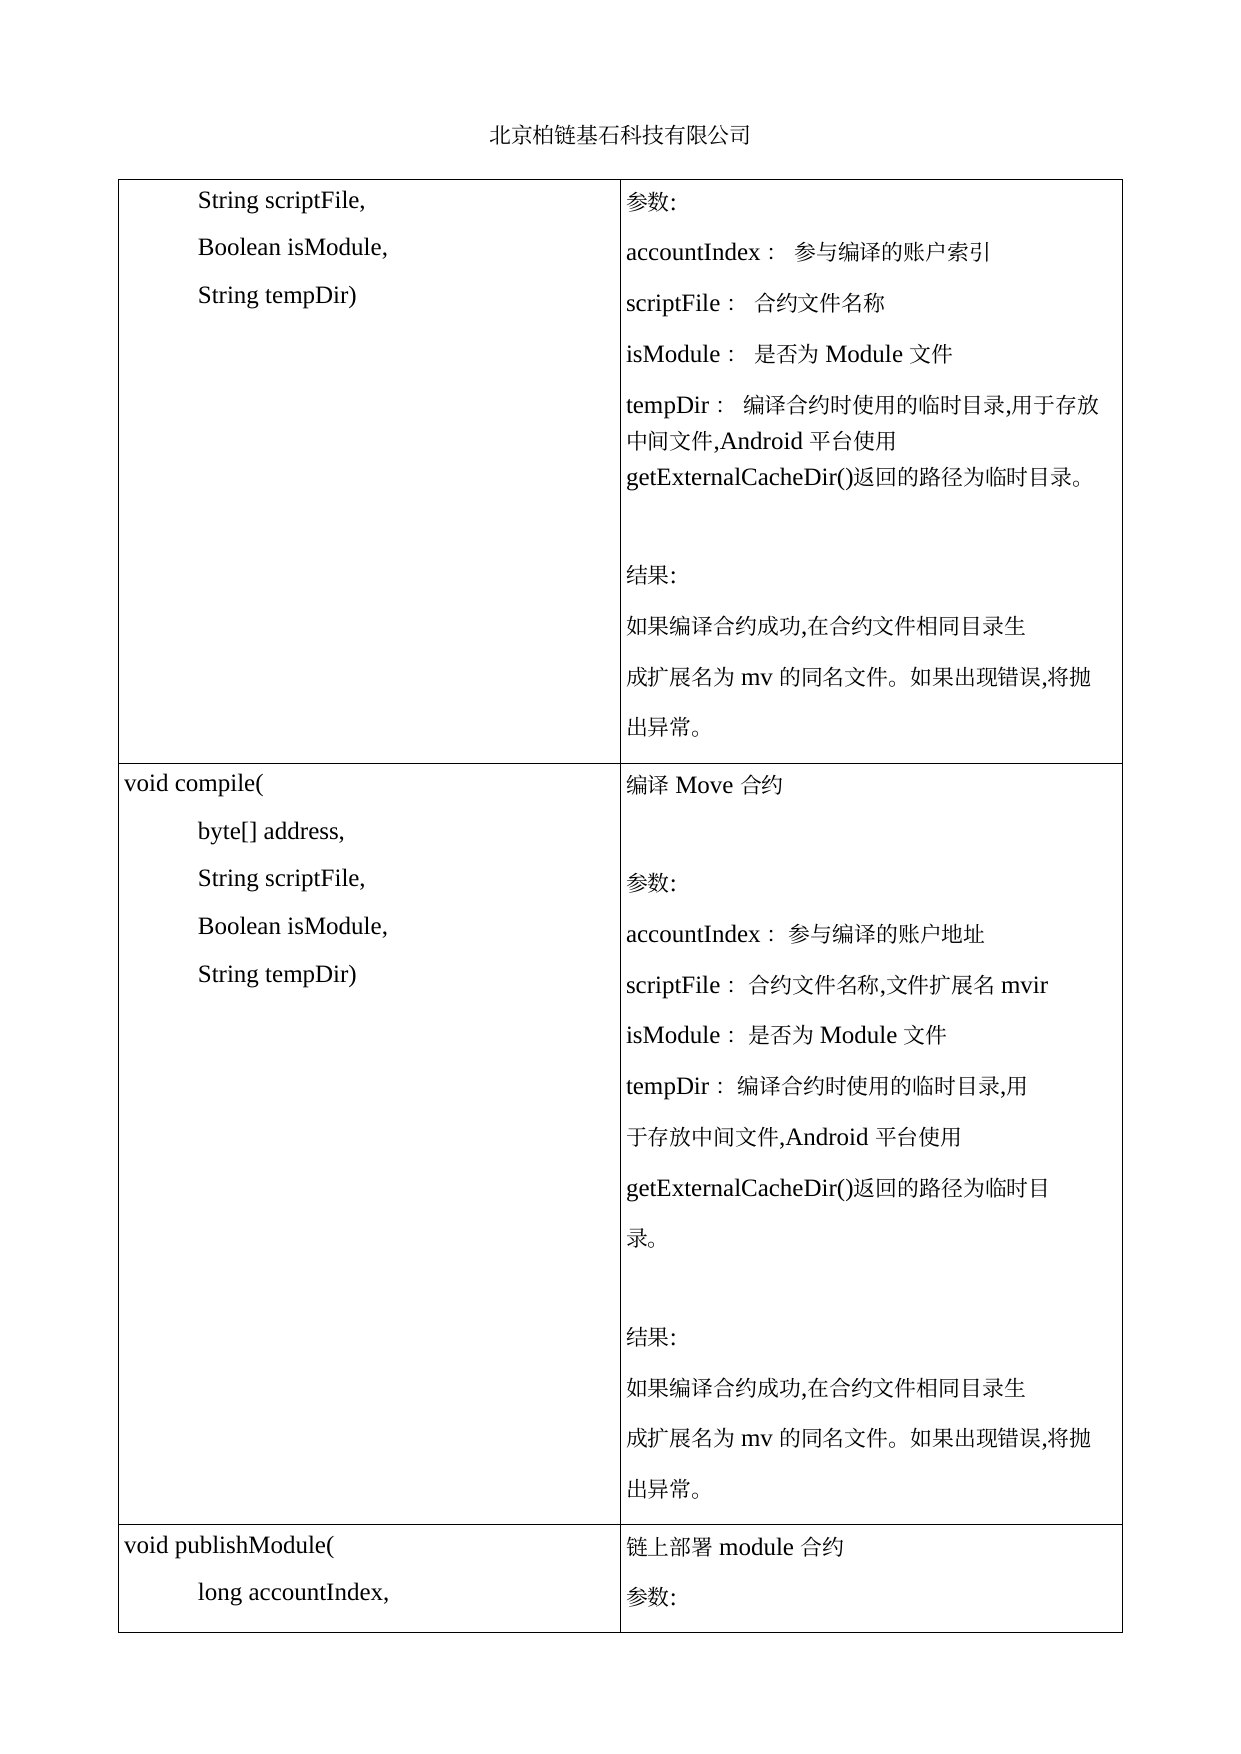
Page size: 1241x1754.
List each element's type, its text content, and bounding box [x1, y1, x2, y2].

table_cell 编译 Move 合约 参数: accountIndex ：参与编译的账户地址 scriptFile ：合约文件名称,文件扩展名 mvir isModule ：是否为 Module 文件 tempDir ：编译合约时使用的临时目录,用 于存放中间文件,Android 平台使用 getExternalCacheDir()返回的路径为临时目 录。 结果: 如果编译合约成功,在合约文件相同目录生 成扩展名为 mv 的同名文件。如果出现错误,将抛 出异常。 [621, 764, 1122, 1524]
table_cell 参数: accountIndex ： 参与编译的账户索引 scriptFile ： 合约文件名称 isModule ： 是否为 Module 文件 tempDir ： 编译合约时使用的临时目录,用于存放中间文件,Android 平台使用getExternalCacheDir()返回的路径为临时目录。 结果: 如果编译合约成功,在合约文件相同目录生 成扩展名为 mv 的同名文件。如果出现错误,将抛 出异常。 [621, 180, 1122, 762]
table_cell String scriptFile, Boolean isModule, String tempDir) [119, 180, 620, 762]
table_cell void compile( byte[] address, String scriptFile, Boolean isModule, String tempDir) [119, 764, 620, 1524]
table_cell 链上部署 module 合约 参数: [621, 1525, 1122, 1632]
table_cell void publishModule( long accountIndex, [119, 1525, 620, 1632]
